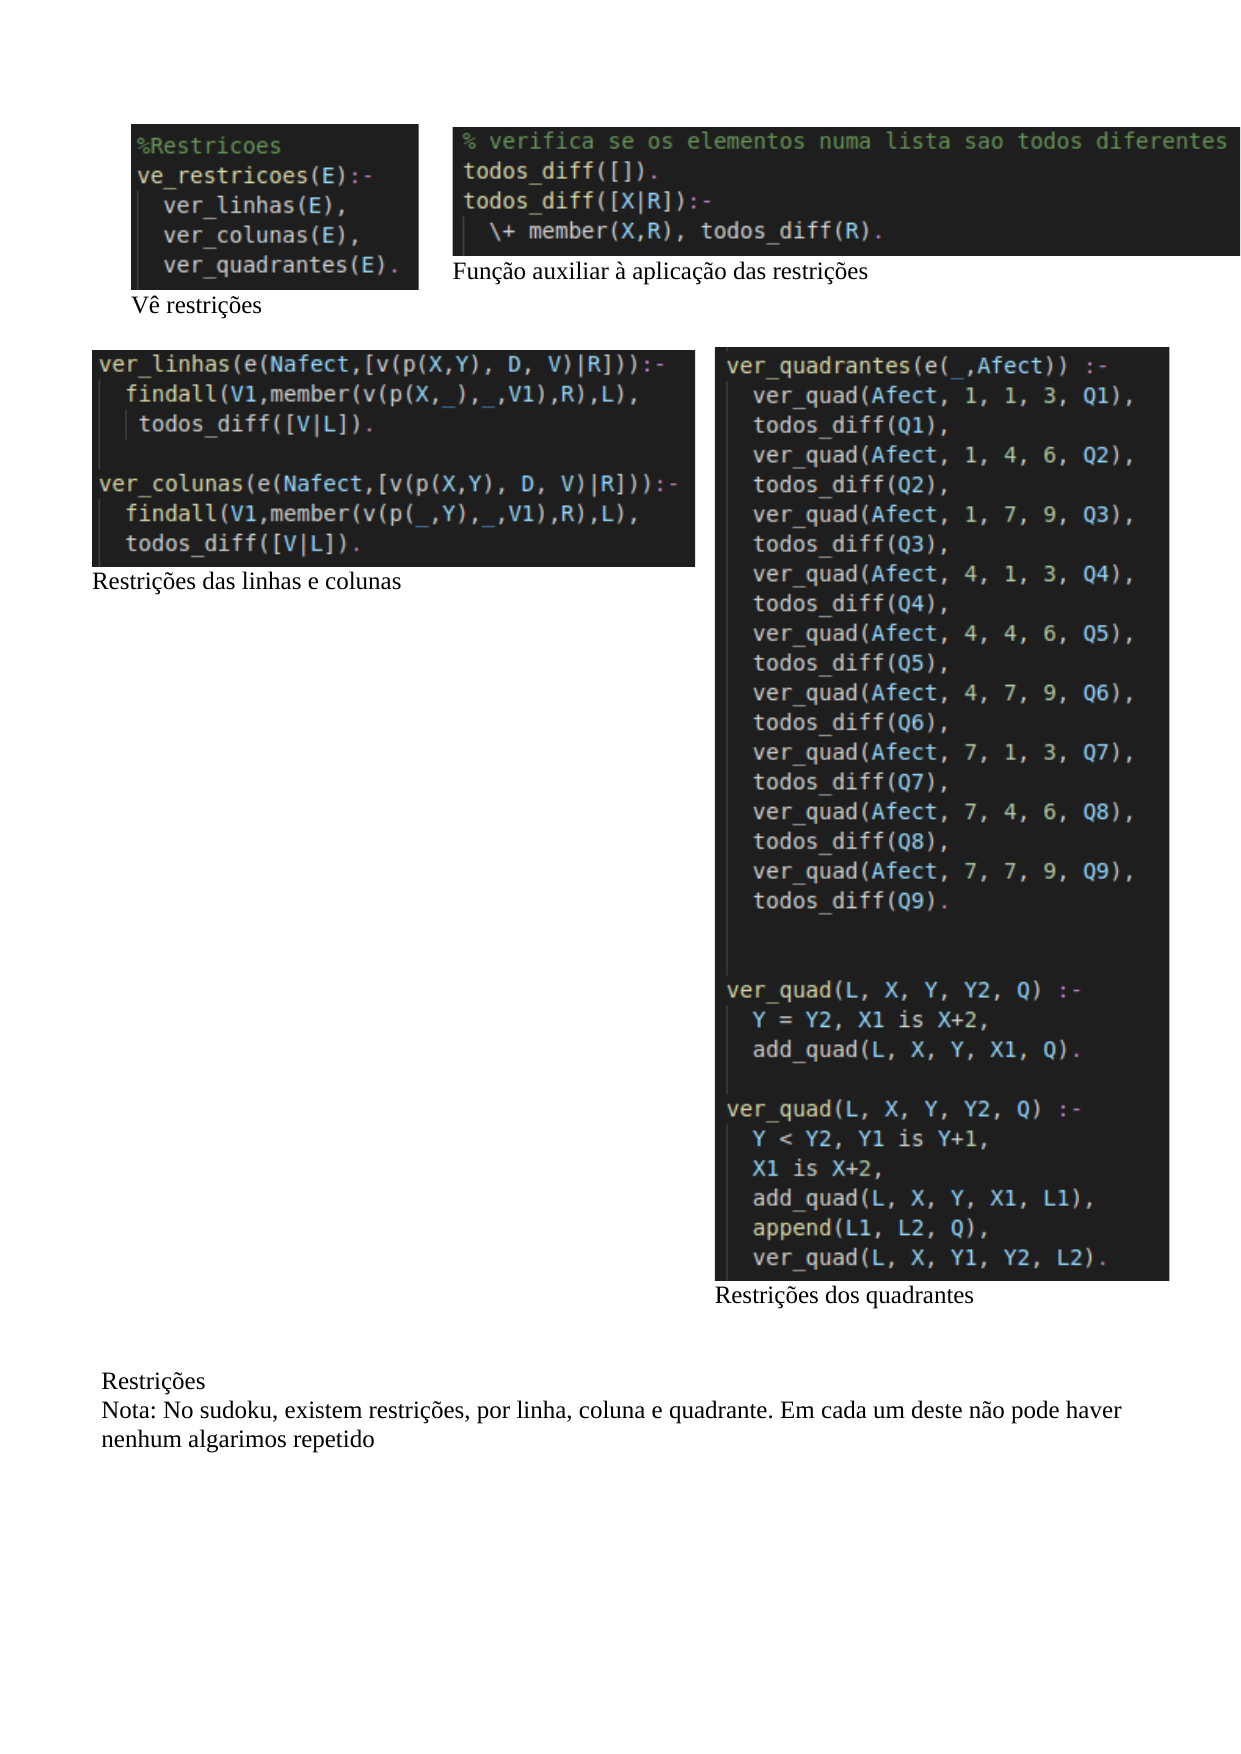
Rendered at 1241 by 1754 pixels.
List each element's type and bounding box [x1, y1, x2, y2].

picture [714, 347, 1170, 1281]
picture [131, 124, 419, 290]
picture [92, 350, 695, 567]
picture [452, 127, 1241, 256]
